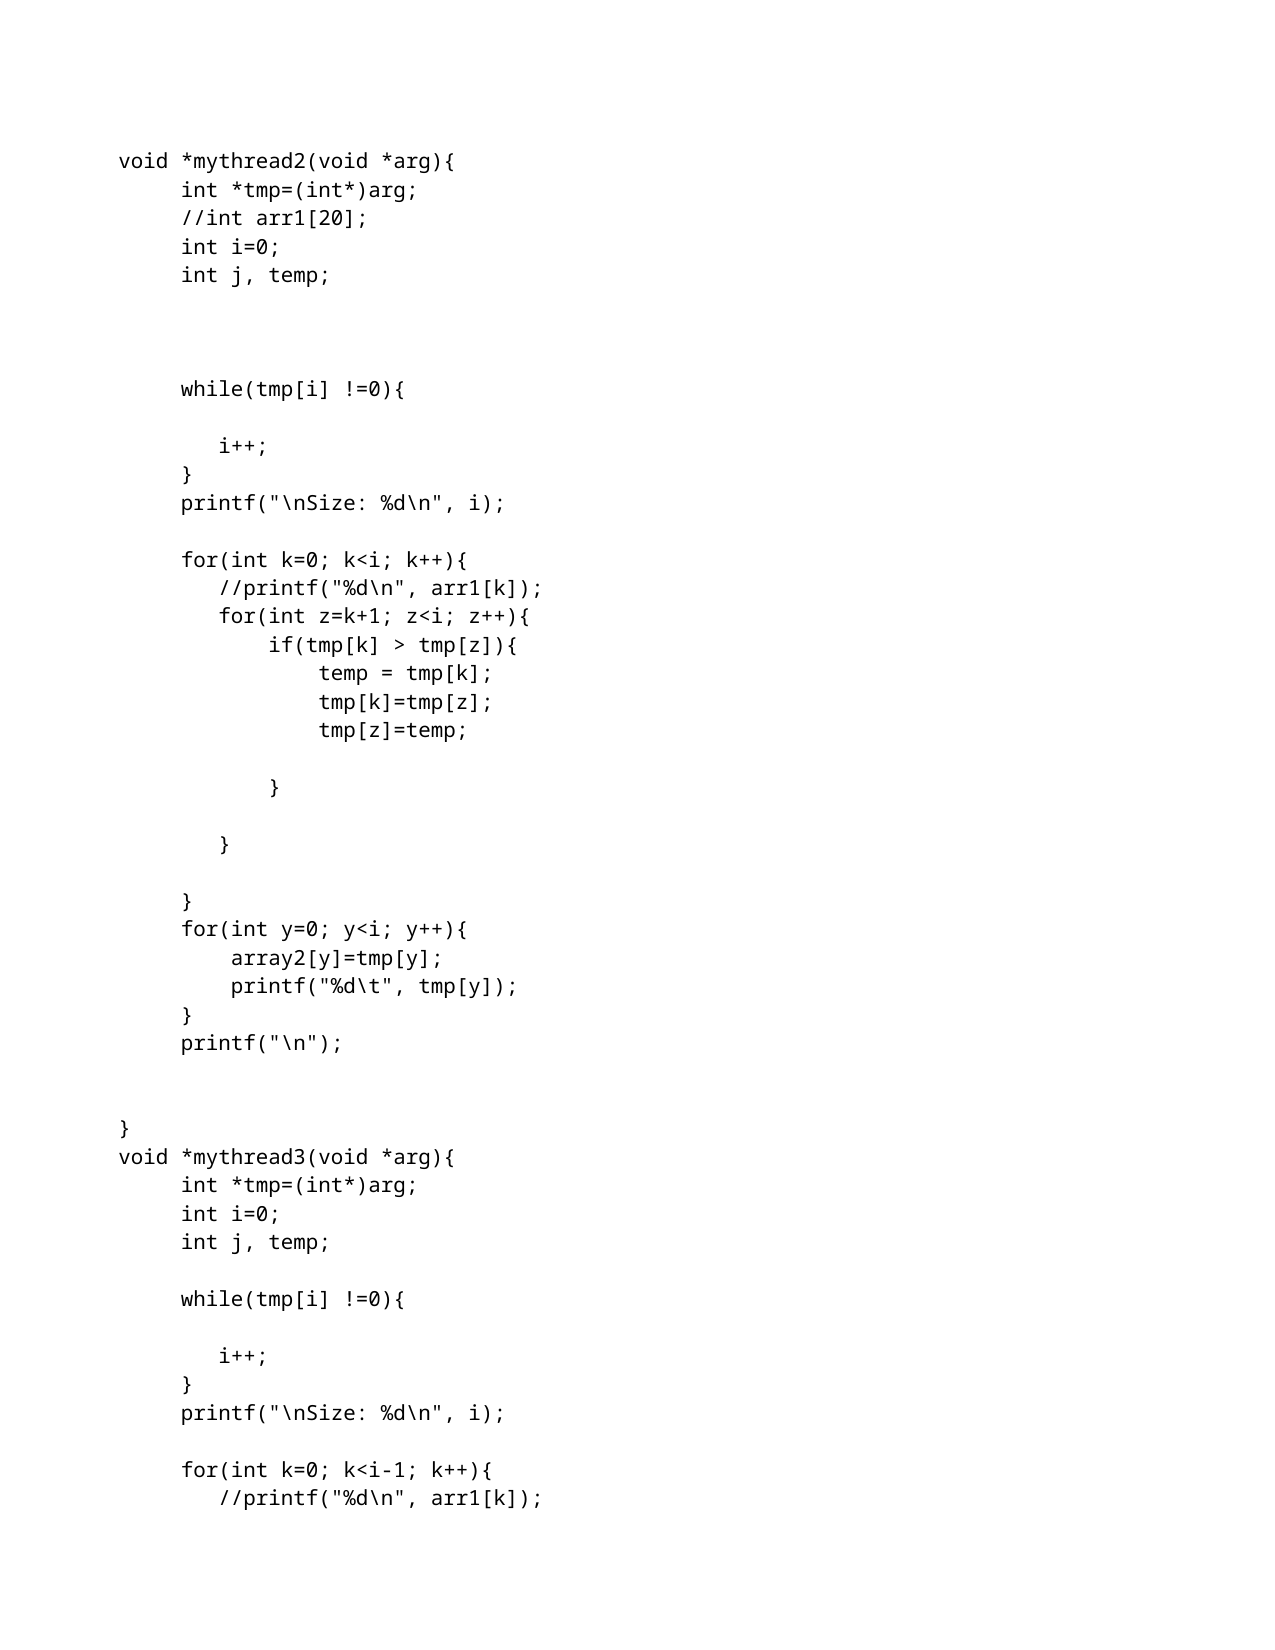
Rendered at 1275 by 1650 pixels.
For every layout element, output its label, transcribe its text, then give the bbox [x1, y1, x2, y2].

text void *mythread3(void *arg){ [118, 1142, 1157, 1170]
text } [118, 829, 1157, 857]
text while(tmp[i] !=0){ [118, 374, 1157, 402]
text for(int z=k+1; z<i; z++){ [118, 602, 1157, 630]
text //int arr1[20]; [118, 203, 1157, 232]
text printf("\nSize: %d\n", i); [118, 1398, 1157, 1426]
text } [118, 1113, 1157, 1142]
text for(int y=0; y<i; y++){ [118, 914, 1157, 943]
text } [118, 1000, 1157, 1028]
text printf("\n"); [118, 1028, 1157, 1057]
text array2[y]=tmp[y]; [118, 943, 1157, 971]
text i++; [118, 431, 1157, 459]
text //printf("%d\n", arr1[k]); [118, 1483, 1157, 1512]
text } [118, 886, 1157, 914]
text int *tmp=(int*)arg; [118, 175, 1157, 203]
text int *tmp=(int*)arg; [118, 1170, 1157, 1199]
text for(int k=0; k<i; k++){ [118, 545, 1157, 573]
text } [118, 459, 1157, 488]
text tmp[z]=temp; [118, 715, 1157, 744]
text int i=0; [118, 1199, 1157, 1227]
text while(tmp[i] !=0){ [118, 1284, 1157, 1312]
text printf("\nSize: %d\n", i); [118, 488, 1157, 516]
text void *mythread2(void *arg){ [118, 147, 1157, 175]
text i++; [118, 1341, 1157, 1369]
text //printf("%d\n", arr1[k]); [118, 573, 1157, 602]
text int j, temp; [118, 1227, 1157, 1256]
text int j, temp; [118, 260, 1157, 289]
text temp = tmp[k]; [118, 658, 1157, 687]
text } [118, 1369, 1157, 1398]
text tmp[k]=tmp[z]; [118, 687, 1157, 715]
text int i=0; [118, 232, 1157, 260]
text } [118, 772, 1157, 801]
text for(int k=0; k<i-1; k++){ [118, 1455, 1157, 1483]
text printf("%d\t", tmp[y]); [118, 971, 1157, 1000]
text if(tmp[k] > tmp[z]){ [118, 630, 1157, 658]
